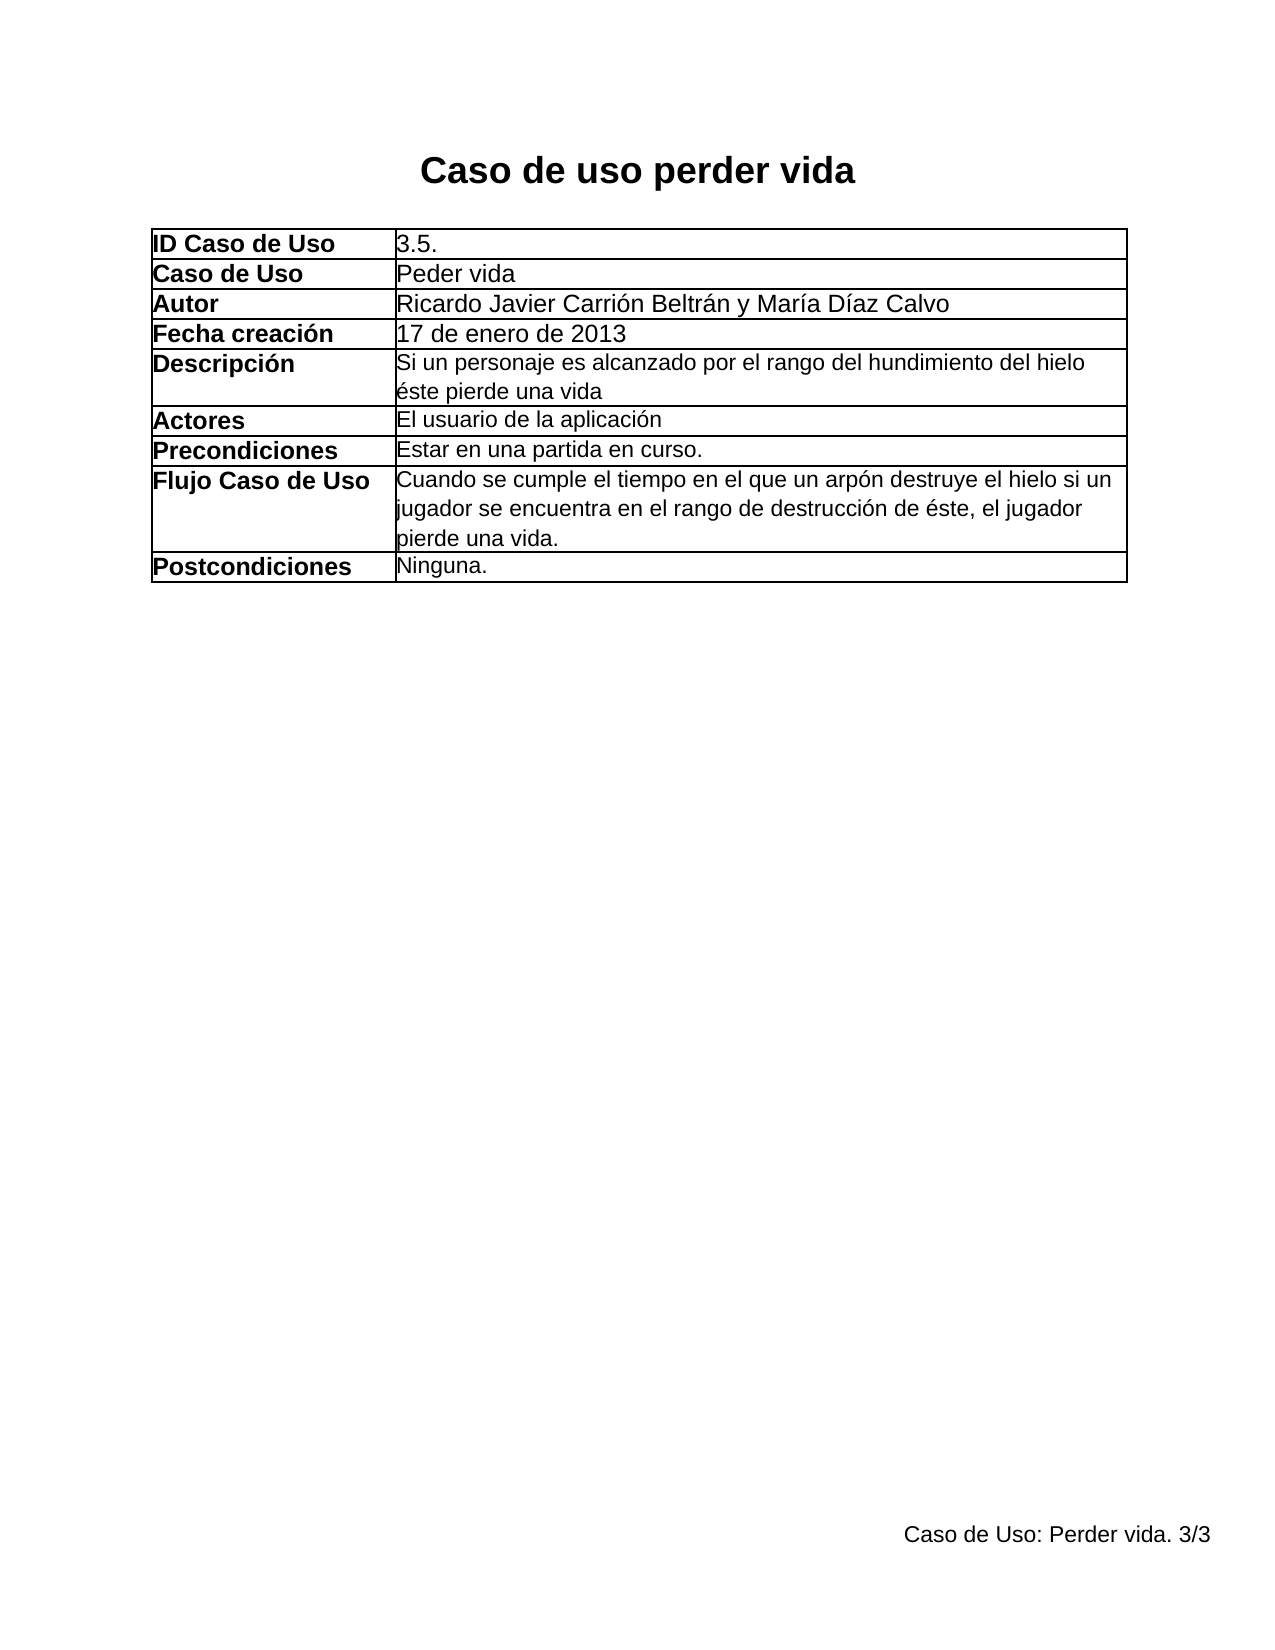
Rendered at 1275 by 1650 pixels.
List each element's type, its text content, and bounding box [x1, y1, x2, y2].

table_cell Peder vida [397, 260, 1126, 287]
table_cell Actores [153, 407, 395, 434]
table_cell Descripción [153, 350, 395, 404]
table_cell Caso de Uso [153, 260, 395, 287]
table_cell Ninguna. [397, 553, 1126, 581]
table_cell 17 de enero de 2013 [397, 320, 1126, 347]
table_cell Fecha creación [153, 320, 395, 347]
table_cell Ricardo Javier Carrión Beltrán y María Díaz Calvo [397, 290, 1126, 317]
text Caso de uso perder vida [150, 150, 1125, 192]
table_cell El usuario de la aplicación [397, 407, 1126, 434]
table_cell Cuando se cumple el tiempo en el que un arpón destruye el hielo si un jugador se encuentra en el rango de destrucción de éste, el jugador pierde una vida. [397, 467, 1126, 551]
table_header 3.5. [397, 230, 1126, 257]
table_header ID Caso de Uso [153, 230, 395, 257]
table_cell Si un personaje es alcanzado por el rango del hundimiento del hielo éste pierde una vida [397, 350, 1126, 404]
table_cell Postcondiciones [153, 553, 395, 581]
table_cell Precondiciones [153, 437, 395, 464]
table_cell Autor [153, 290, 395, 317]
table_cell Estar en una partida en curso. [397, 437, 1126, 464]
table_cell Flujo Caso de Uso [153, 467, 395, 551]
